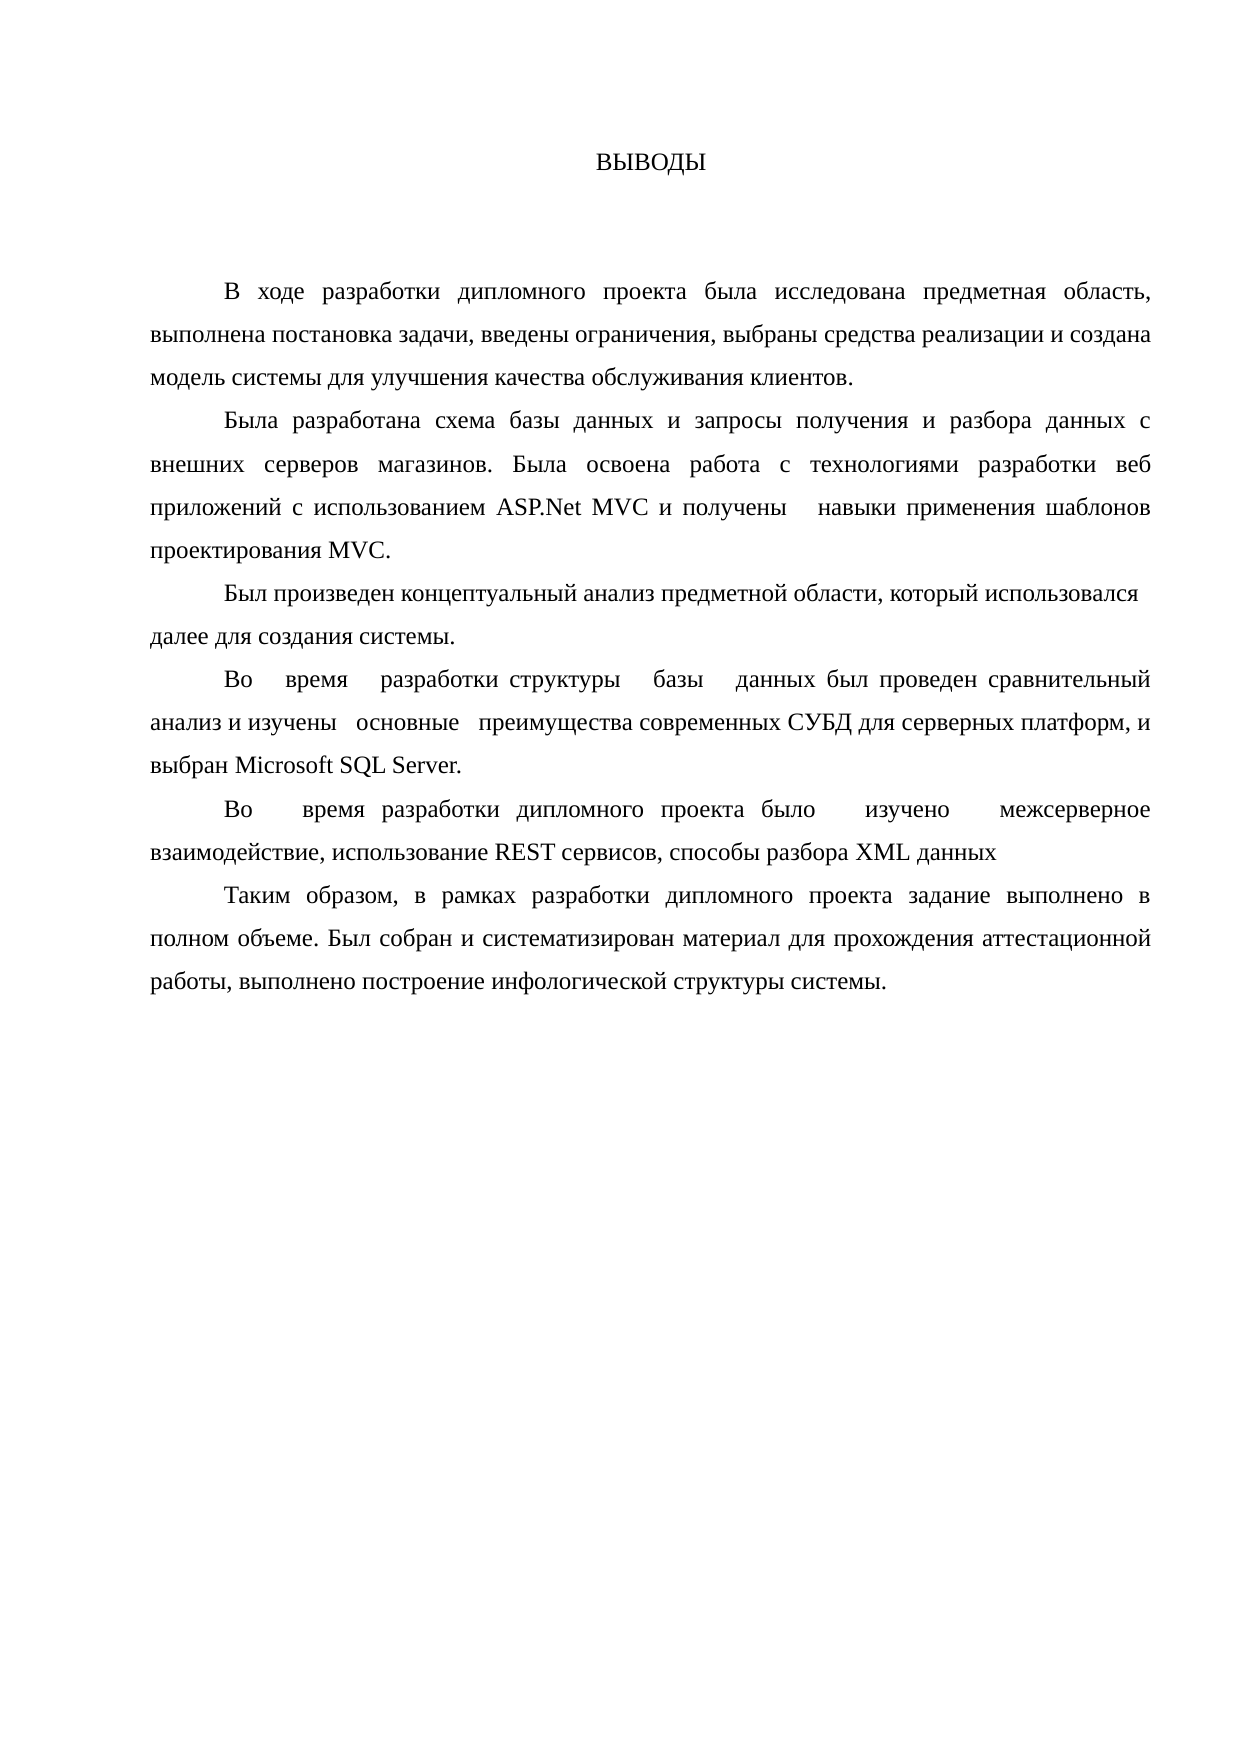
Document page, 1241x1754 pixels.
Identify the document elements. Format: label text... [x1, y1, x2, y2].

text В ходе разработки дипломного проекта была исследована предметная область, выполнена постановка задачи, введены ограничения, выбраны средства реализации и создана модель системы для улучшения качества обслуживания клиентов. [150, 276, 1152, 391]
text Таким образом, в рамках разработки дипломного проекта задание выполнено в полном объеме. Был собран и систематизирован материал для прохождения аттестационной работы, выполнено построение инфологической структуры системы. [150, 880, 1152, 995]
text ВЫВОДЫ [150, 147, 1152, 176]
text Во время разработки дипломного проекта было изучено межсерверное взаимодействие, использование REST сервисов, способы разбора XML данных [150, 794, 1152, 866]
text Был произведен концептуальный анализ предметной области, который использовался [150, 578, 1152, 607]
text далее для создания системы. [150, 621, 1152, 650]
text Во время разработки структуры базы данных был проведен сравнительный анализ и изучены основные преимущества современных СУБД для серверных платформ, и выбран Microsoft SQL Server. [150, 664, 1152, 779]
text Была разработана схема базы данных и запросы получения и разбора данных с внешних серверов магазинов. Была освоена работа с технологиями разработки веб приложений с использованием ASP.Net MVC и получены навыки применения шаблонов проектирования MVС. [150, 406, 1152, 564]
